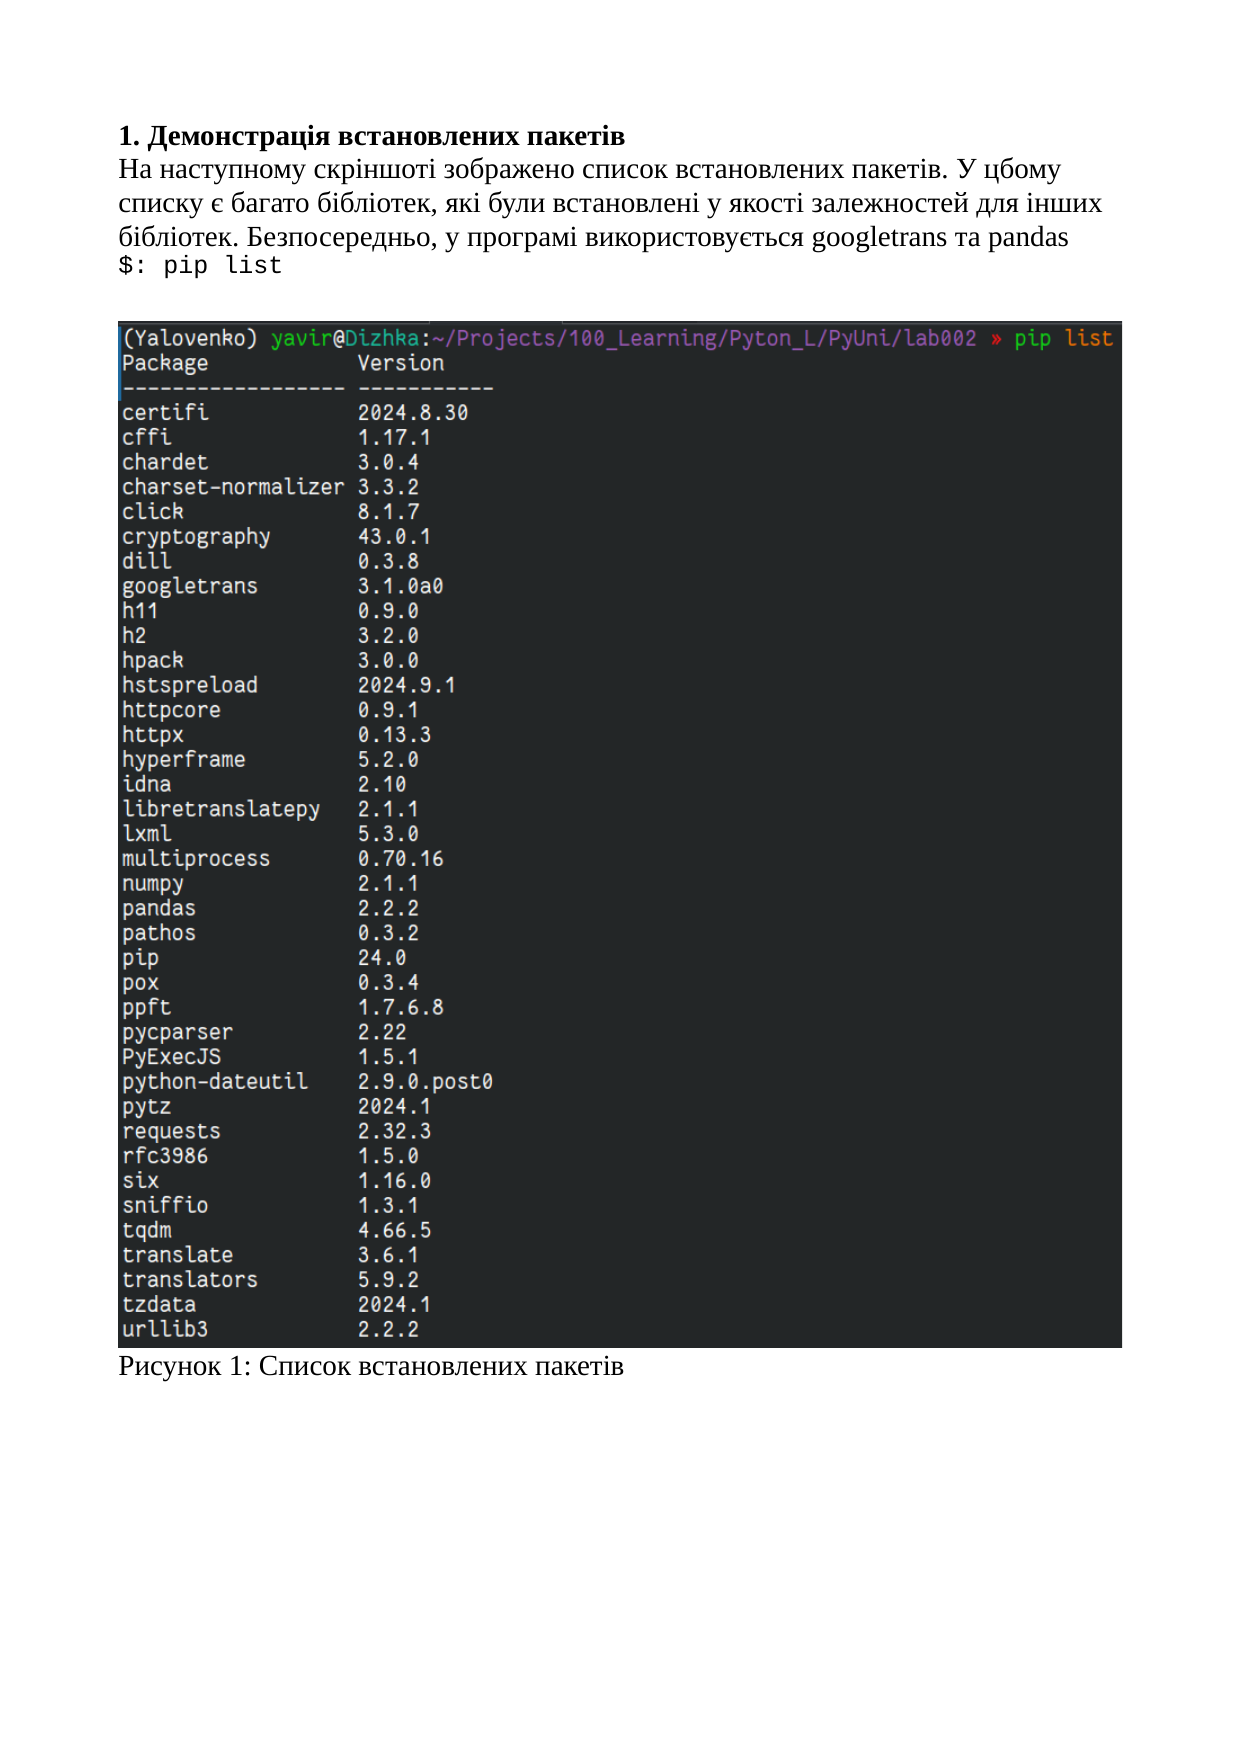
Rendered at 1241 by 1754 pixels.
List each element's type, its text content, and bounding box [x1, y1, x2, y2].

text $: pip list [118, 252, 1122, 281]
text Рисунок 1: Список встановлених пакетів [118, 1348, 1122, 1381]
text На наступному скріншоті зображено список встановлених пакетів. У цбому списку є багато бібліотек, які були встановлені у якості залежностей для інших бібліотек. Безпосередньо, у програмі використовується googletrans та pandas [118, 152, 1122, 252]
picture [118, 321, 1123, 1348]
text 1. Демонстрація встановлених пакетів [118, 118, 1122, 152]
